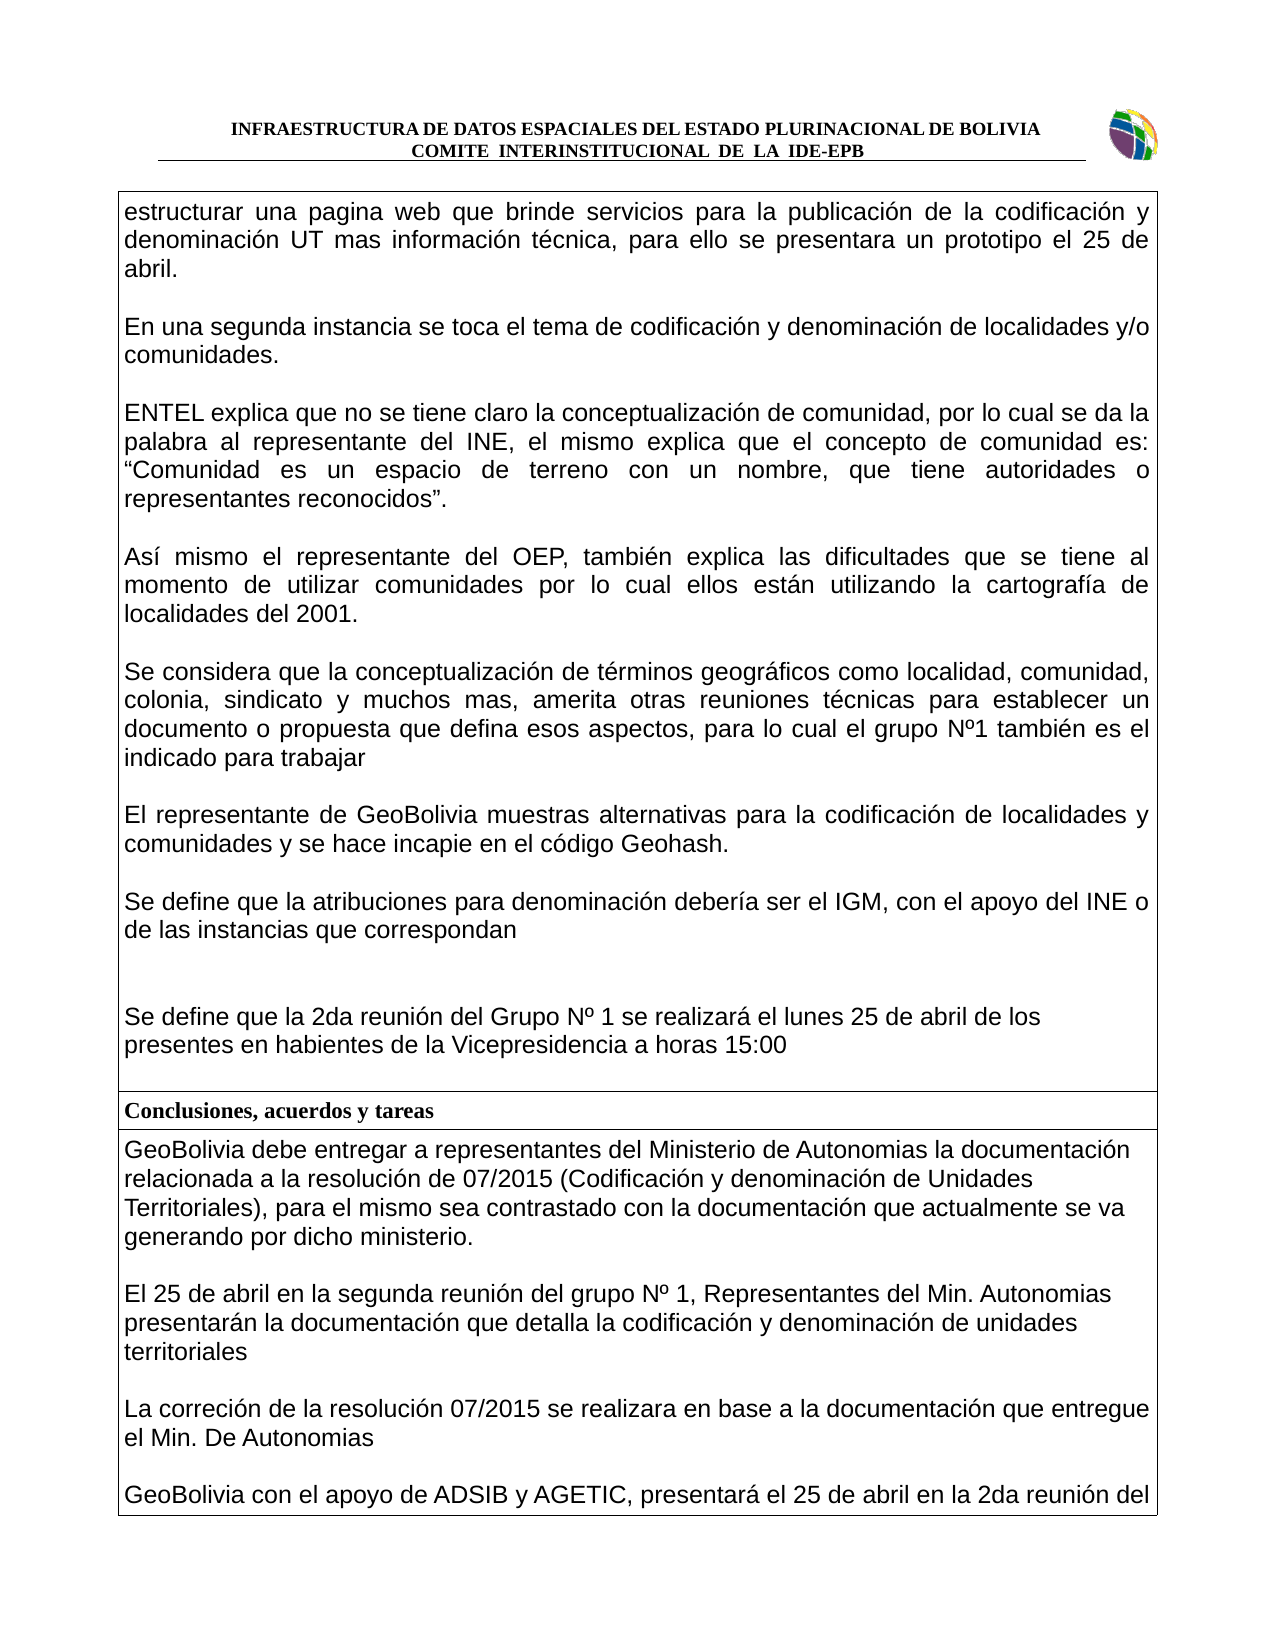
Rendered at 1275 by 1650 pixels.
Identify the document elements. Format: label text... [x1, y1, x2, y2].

table_header estructurar una pagina web que brinde servicios para la publicación de la codificación y denominación UT mas información técnica, para ello se presentara un prototipo el 25 de abril. En una segunda instancia se toca el tema de codificación y denominación de localidades y/o comunidades. ENTEL explica que no se tiene claro la conceptualización de comunidad, por lo cual se da la palabra al representante del INE, el mismo explica que el concepto de comunidad es: “Comunidad es un espacio de terreno con un nombre, que tiene autoridades o representantes reconocidos”. Así mismo el representante del OEP, también explica las dificultades que se tiene al momento de utilizar comunidades por lo cual ellos están utilizando la cartografía de localidades del 2001. Se considera que la conceptualización de términos geográficos como localidad, comunidad, colonia, sindicato y muchos mas, amerita otras reuniones técnicas para establecer un documento o propuesta que defina esos aspectos, para lo cual el grupo Nº1 también es el indicado para trabajar El representante de GeoBolivia muestras alternativas para la codificación de localidades y comunidades y se hace incapie en el código Geohash. Se define que la atribuciones para denominación debería ser el IGM, con el apoyo del INE o de las instancias que correspondan Se define que la 2da reunión del Grupo Nº 1 se realizará el lunes 25 de abril de los presentes en habientes de la Vicepresidencia a horas 15:00 [119, 192, 1157, 1091]
table_cell Conclusiones, acuerdos y tareas [119, 1092, 1157, 1129]
table_cell GeoBolivia debe entregar a representantes del Ministerio de Autonomias la documentación relacionada a la resolución de 07/2015 (Codificación y denominación de Unidades Territoriales), para el mismo sea contrastado con la documentación que actualmente se va generando por dicho ministerio. El 25 de abril en la segunda reunión del grupo Nº 1, Representantes del Min. Autonomias presentarán la documentación que detalla la codificación y denominación de unidades territoriales La correción de la resolución 07/2015 se realizara en base a la documentación que entregue el Min. De Autonomias GeoBolivia con el apoyo de ADSIB y AGETIC, presentará el 25 de abril en la 2da reunión del [119, 1130, 1157, 1515]
picture [1106, 104, 1161, 164]
